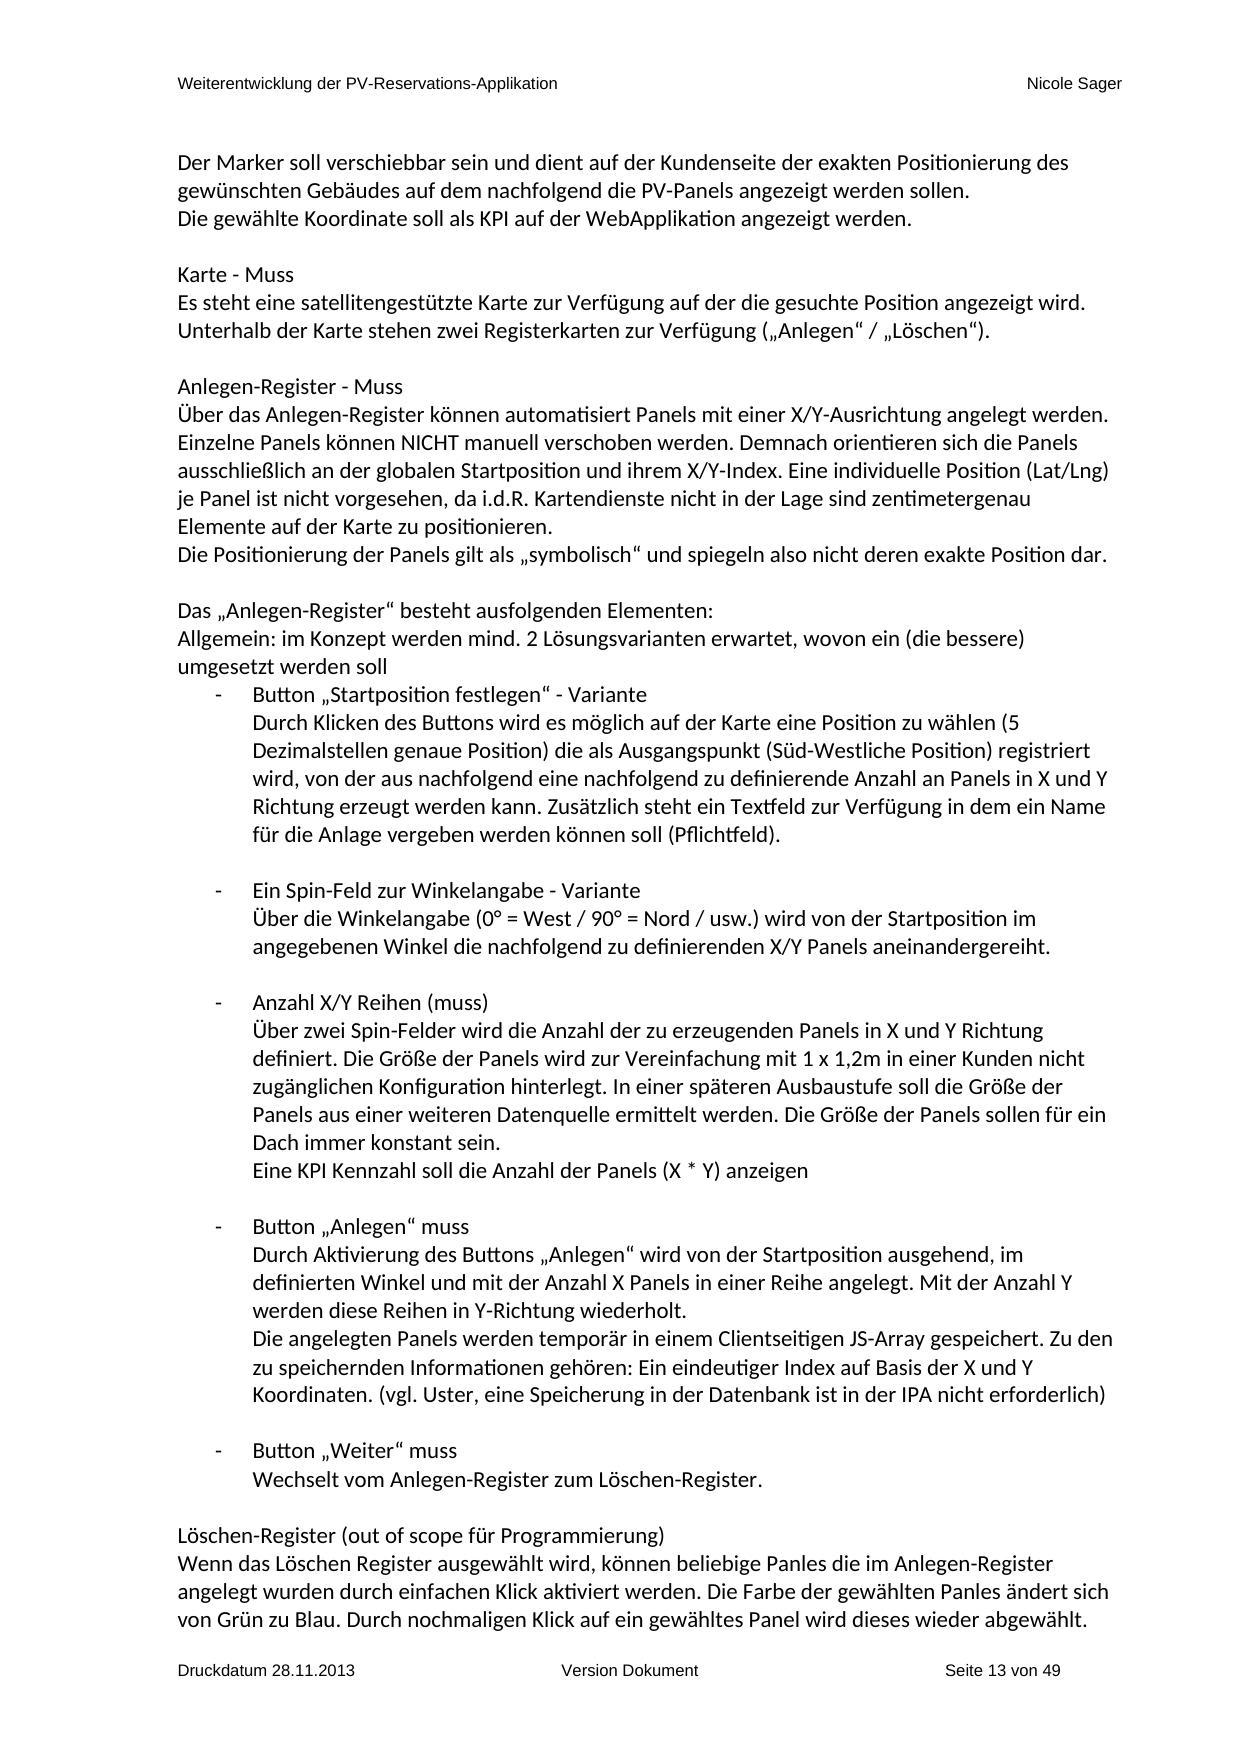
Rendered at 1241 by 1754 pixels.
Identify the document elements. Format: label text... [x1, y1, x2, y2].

text Es steht eine satellitengestützte Karte zur Verfügung auf der die gesuchte Position angezeigt wird. [177, 288, 1122, 316]
text Einzelne Panels können NICHT manuell verschoben werden. Demnach orientieren sich die Panels ausschließlich an der globalen Startposition und ihrem X/Y-Index. Eine individuelle Position (Lat/Lng) je Panel ist nicht vorgesehen, da i.d.R. Kartendienste nicht in der Lage sind zentimetergenau Elemente auf der Karte zu positionieren. [177, 428, 1122, 540]
text Löschen-Register (out of scope für Programmierung) [177, 1521, 1122, 1549]
text Wenn das Löschen Register ausgewählt wird, können beliebige Panles die im Anlegen-Register angelegt wurden durch einfachen Klick aktiviert werden. Die Farbe der gewählten Panles ändert sich von Grün zu Blau. Durch nochmaligen Klick auf ein gewähltes Panel wird dieses wieder abgewählt. [177, 1549, 1122, 1633]
text Anlegen-Register - Muss [177, 372, 1122, 400]
text Unterhalb der Karte stehen zwei Registerkarten zur Verfügung („Anlegen“ / „Löschen“). [177, 316, 1122, 344]
text Der Marker soll verschiebbar sein und dient auf der Kundenseite der exakten Positionierung des gewünschten Gebäudes auf dem nachfolgend die PV-Panels angezeigt werden sollen. [177, 148, 1122, 204]
text Karte - Muss [177, 260, 1122, 288]
list Button „Weiter“ muss Wechselt vom Anlegen-Register zum Löschen-Register. [215, 1437, 1122, 1493]
list Anzahl X/Y Reihen (muss) Über zwei Spin-Felder wird die Anzahl der zu erzeugenden Panels in X und Y Richtung definiert. Die Größe der Panels wird zur Vereinfachung mit 1 x 1,2m in einer Kunden nicht zugänglichen Konfiguration hinterlegt. In einer späteren Ausbaustufe soll die Größe der Panels aus einer weiteren Datenquelle ermittelt werden. Die Größe der Panels sollen für ein Dach immer konstant sein. Eine KPI Kennzahl soll die Anzahl der Panels (X * Y) anzeigen [215, 988, 1122, 1212]
list Button „Anlegen“ muss Durch Aktivierung des Buttons „Anlegen“ wird von der Startposition ausgehend, im definierten Winkel und mit der Anzahl X Panels in einer Reihe angelegt. Mit der Anzahl Y werden diese Reihen in Y-Richtung wiederholt. Die angelegten Panels werden temporär in einem Clientseitigen JS-Array gespeichert. Zu den zu speichernden Informationen gehören: Ein eindeutiger Index auf Basis der X und Y Koordinaten. (vgl. Uster, eine Speicherung in der Datenbank ist in der IPA nicht erforderlich) [215, 1212, 1122, 1437]
text Über das Anlegen-Register können automatisiert Panels mit einer X/Y-Ausrichtung angelegt werden. [177, 400, 1122, 428]
text Die gewählte Koordinate soll als KPI auf der WebApplikation angezeigt werden. [177, 204, 1122, 232]
list Button „Startposition festlegen“ - Variante Durch Klicken des Buttons wird es möglich auf der Karte eine Position zu wählen (5 Dezimalstellen genaue Position) die als Ausgangspunkt (Süd-Westliche Position) registriert wird, von der aus nachfolgend eine nachfolgend zu definierende Anzahl an Panels in X und Y Richtung erzeugt werden kann. Zusätzlich steht ein Textfeld zur Verfügung in dem ein Name für die Anlage vergeben werden können soll (Pflichtfeld). [215, 680, 1122, 876]
text Das „Anlegen-Register“ besteht ausfolgenden Elementen: [177, 596, 1122, 624]
text Die Positionierung der Panels gilt als „symbolisch“ und spiegeln also nicht deren exakte Position dar. [177, 540, 1122, 568]
list Ein Spin-Feld zur Winkelangabe - Variante Über die Winkelangabe (0° = West / 90° = Nord / usw.) wird von der Startposition im angegebenen Winkel die nachfolgend zu definierenden X/Y Panels aneinandergereiht. [215, 876, 1122, 988]
text Allgemein: im Konzept werden mind. 2 Lösungsvarianten erwartet, wovon ein (die bessere) umgesetzt werden soll [177, 624, 1122, 680]
